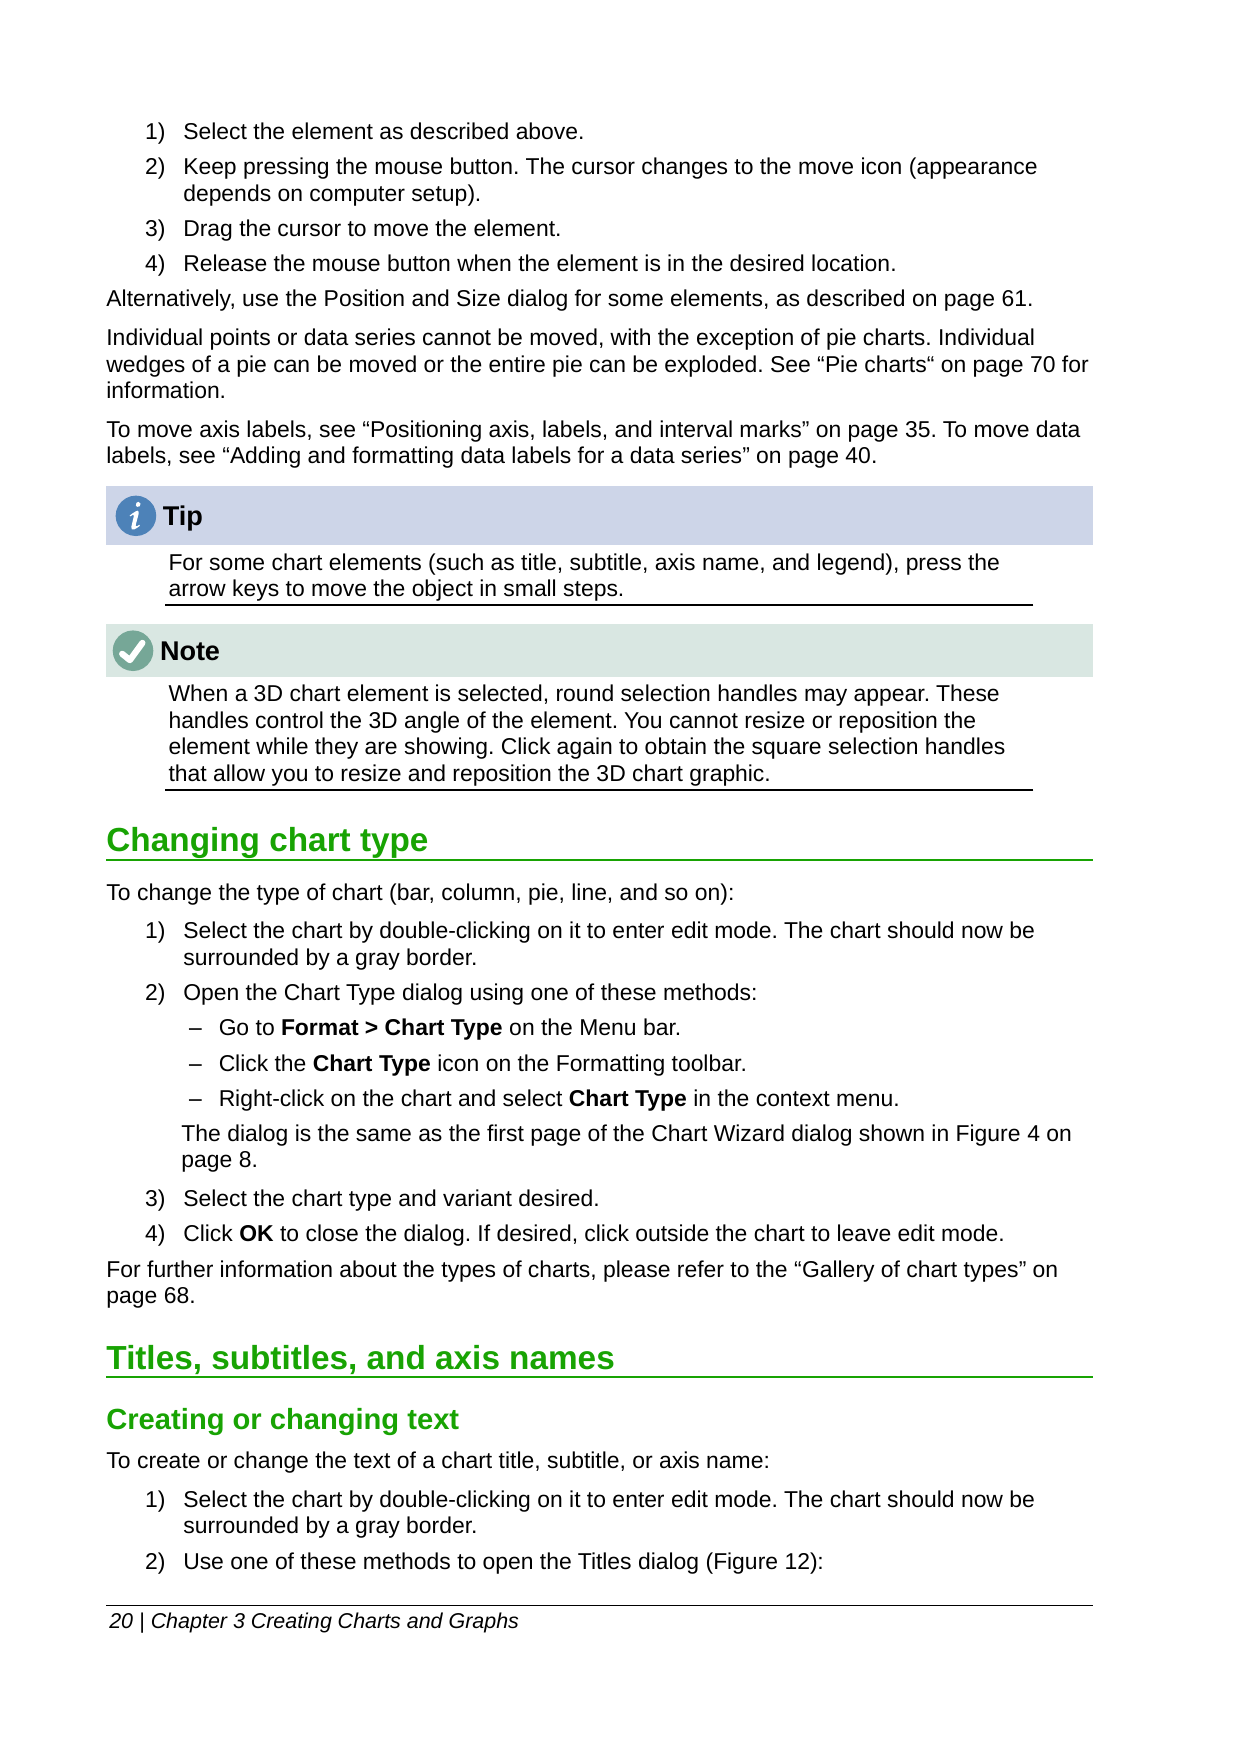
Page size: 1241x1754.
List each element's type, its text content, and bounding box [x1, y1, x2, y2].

list Click OK to close the dialog. If desired, click outside the chart to leave edit mode. [165, 1220, 1093, 1247]
list Click the Chart Type icon on the Formatting toolbar. [189, 1049, 1093, 1076]
text To create or change the text of a chart title, subtitle, or axis name: [106, 1447, 1093, 1473]
text To change the type of chart (bar, column, pie, line, and so on): [106, 879, 1093, 905]
list Release the mouse button when the element is in the desired location. [165, 250, 1093, 276]
list Select the chart type and variant desired. [165, 1185, 1093, 1211]
text When a 3D chart element is selected, round selection handles may appear. These handles control the 3D angle of the element. You cannot resize or reposition the element while they are showing. Click again to obtain the square selection handles that allow you to resize and reposition the 3D chart graphic. [165, 677, 1033, 789]
list Right-click on the chart and select Chart Type in the context menu. [189, 1085, 1093, 1111]
list Keep pressing the mouse button. The cursor changes to the move icon (appearance depends on computer setup). [165, 153, 1093, 206]
list Drag the cursor to move the element. [165, 215, 1093, 241]
subtitle Note [106, 624, 1093, 677]
list Use one of these methods to open the Titles dialog (Figure 12): [165, 1548, 1093, 1574]
subtitle Tip [106, 486, 1093, 545]
text Individual points or data series cannot be moved, with the exception of pie charts. Individual wedges of a pie can be moved or the entire pie can be exploded. See “Pie charts“ on page 70 for information. [106, 324, 1093, 403]
text For further information about the types of charts, please refer to the “Gallery of chart types” on page 68. [106, 1256, 1093, 1308]
list Select the chart by double-clicking on it to enter edit mode. The chart should now be surrounded by a gray border. [165, 917, 1093, 970]
text Alternatively, use the Position and Size dialog for some elements, as described on page 61. [106, 285, 1093, 312]
subtitle Creating or changing text [106, 1402, 1093, 1435]
text The dialog is the same as the first page of the Chart Wizard dialog shown in Figure 4 on page 8. [181, 1120, 1093, 1173]
list Go to Format > Chart Type on the Menu bar. [189, 1014, 1093, 1041]
text To move axis labels, see “Positioning axis, labels, and interval marks” on page 35. To move data labels, see “Adding and formatting data labels for a data series” on page 40. [106, 416, 1093, 468]
subtitle Changing chart type [106, 820, 1093, 859]
list Select the element as described above. [165, 118, 1093, 144]
list Select the chart by double-clicking on it to enter edit mode. The chart should now be surrounded by a gray border. [165, 1486, 1093, 1539]
list Open the Chart Type dialog using one of these methods: [165, 979, 1093, 1005]
text For some chart elements (such as title, subtitle, axis name, and legend), press the arrow keys to move the object in small steps. [165, 545, 1033, 604]
subtitle Titles, subtitles, and axis names [106, 1338, 1093, 1376]
